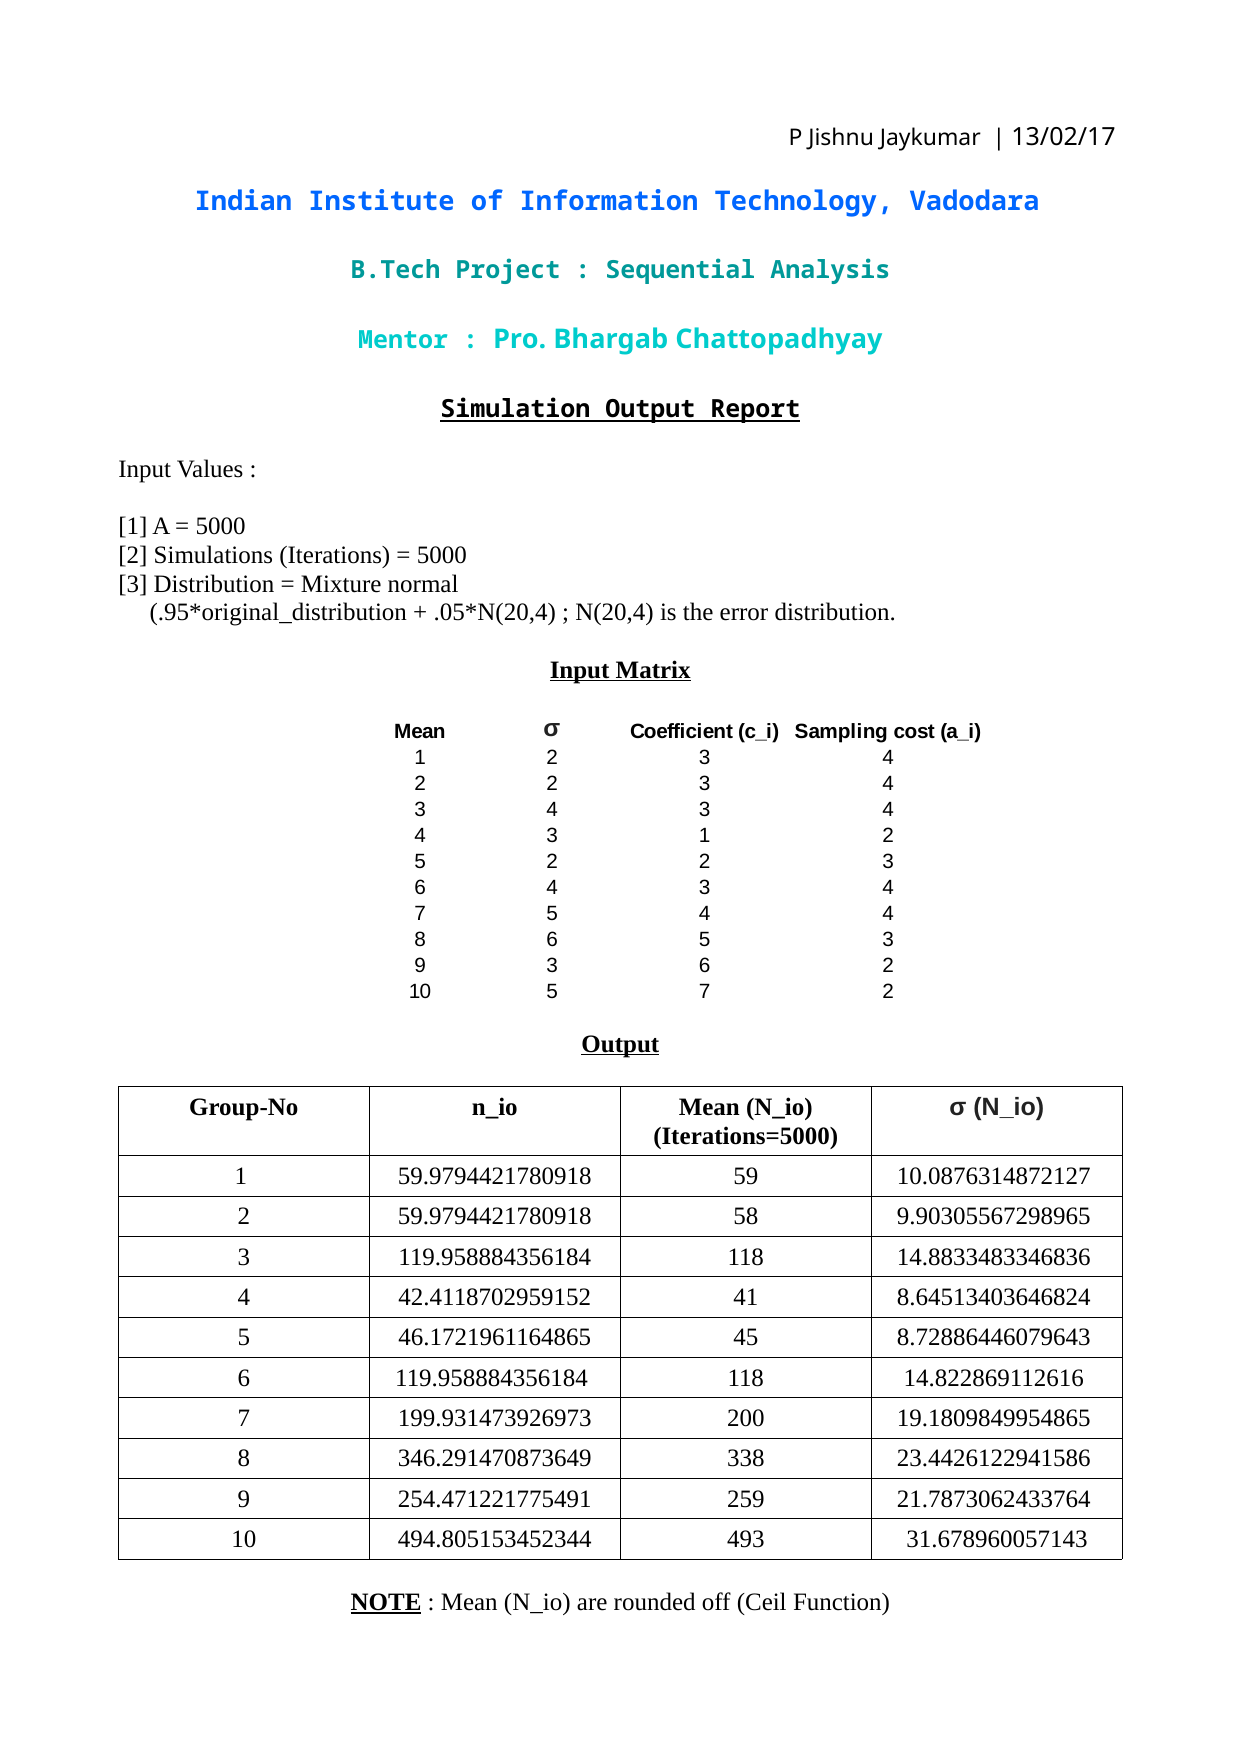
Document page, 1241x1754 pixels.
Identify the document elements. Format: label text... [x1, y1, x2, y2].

table_cell 19.1809849954865 [872, 1398, 1122, 1437]
text [3] Distribution = Mixture normal [118, 569, 1122, 597]
table_cell 254.471221775491 [370, 1479, 620, 1518]
table_cell 9.90305567298965 [872, 1197, 1122, 1236]
table_cell 118 [621, 1358, 871, 1397]
text Simulation Output Report [118, 391, 1122, 425]
table_cell 9 [119, 1479, 369, 1518]
text Input Values : [118, 454, 1122, 482]
table_header Group-No [119, 1087, 369, 1155]
table_cell 58 [621, 1197, 871, 1236]
table_cell 59.9794421780918 [370, 1197, 620, 1236]
table_cell 10.0876314872127 [872, 1156, 1122, 1196]
table_cell 23.4426122941586 [872, 1439, 1122, 1478]
table_cell 46.1721961164865 [370, 1318, 620, 1357]
text P Jishnu Jaykumar | 13/02/17 [118, 118, 1122, 152]
table_cell 5 [119, 1318, 369, 1357]
table_cell 42.4118702959152 [370, 1277, 620, 1317]
table_cell 14.822869112616 [872, 1358, 1122, 1397]
table_cell 7 [119, 1398, 369, 1437]
text Input Matrix [118, 655, 1122, 684]
table_cell 59 [621, 1156, 871, 1196]
table_cell 199.931473926973 [370, 1398, 620, 1437]
table_header Mean (N_io) (Iterations=5000) [621, 1087, 871, 1155]
table_cell 14.8833483346836 [872, 1237, 1122, 1276]
table_cell 31.678960057143 [872, 1519, 1122, 1558]
table_cell 118 [621, 1237, 871, 1276]
table_header n_io [370, 1087, 620, 1155]
text NOTE : Mean (N_io) are rounded off (Ceil Function) [118, 1587, 1122, 1616]
table_cell 10 [119, 1519, 369, 1558]
text [2] Simulations (Iterations) = 5000 [118, 540, 1122, 569]
text [1] A = 5000 [118, 511, 1122, 540]
text Mentor : Pro. Bhargab Chattopadhyay [118, 320, 1122, 357]
text B.Tech Project : Sequential Analysis [118, 252, 1122, 286]
table_cell 3 [119, 1237, 369, 1276]
table_cell 41 [621, 1277, 871, 1317]
table_cell 8.64513403646824 [872, 1277, 1122, 1317]
table_cell 119.958884356184 [370, 1358, 620, 1397]
table_cell 338 [621, 1439, 871, 1478]
table_cell 494.805153452344 [370, 1519, 620, 1558]
text Output [118, 1029, 1122, 1057]
table_cell 259 [621, 1479, 871, 1518]
text (.95*original_distribution + .05*N(20,4) ; N(20,4) is the error distribution. [118, 597, 1122, 626]
table_cell 4 [119, 1277, 369, 1317]
table_header σ (N_io) [872, 1087, 1122, 1155]
table_cell 21.7873062433764 [872, 1479, 1122, 1518]
table_cell 45 [621, 1318, 871, 1357]
text Indian Institute of Information Technology, Vadodara [118, 181, 1122, 218]
table_cell 200 [621, 1398, 871, 1437]
table_cell 8.72886446079643 [872, 1318, 1122, 1357]
table_cell 8 [119, 1439, 369, 1478]
table_cell 1 [119, 1156, 369, 1196]
table_cell 59.9794421780918 [370, 1156, 620, 1196]
table_cell 6 [119, 1358, 369, 1397]
table_cell 2 [119, 1197, 369, 1236]
table_cell 346.291470873649 [370, 1439, 620, 1478]
table_cell 119.958884356184 [370, 1237, 620, 1276]
table_cell 493 [621, 1519, 871, 1558]
